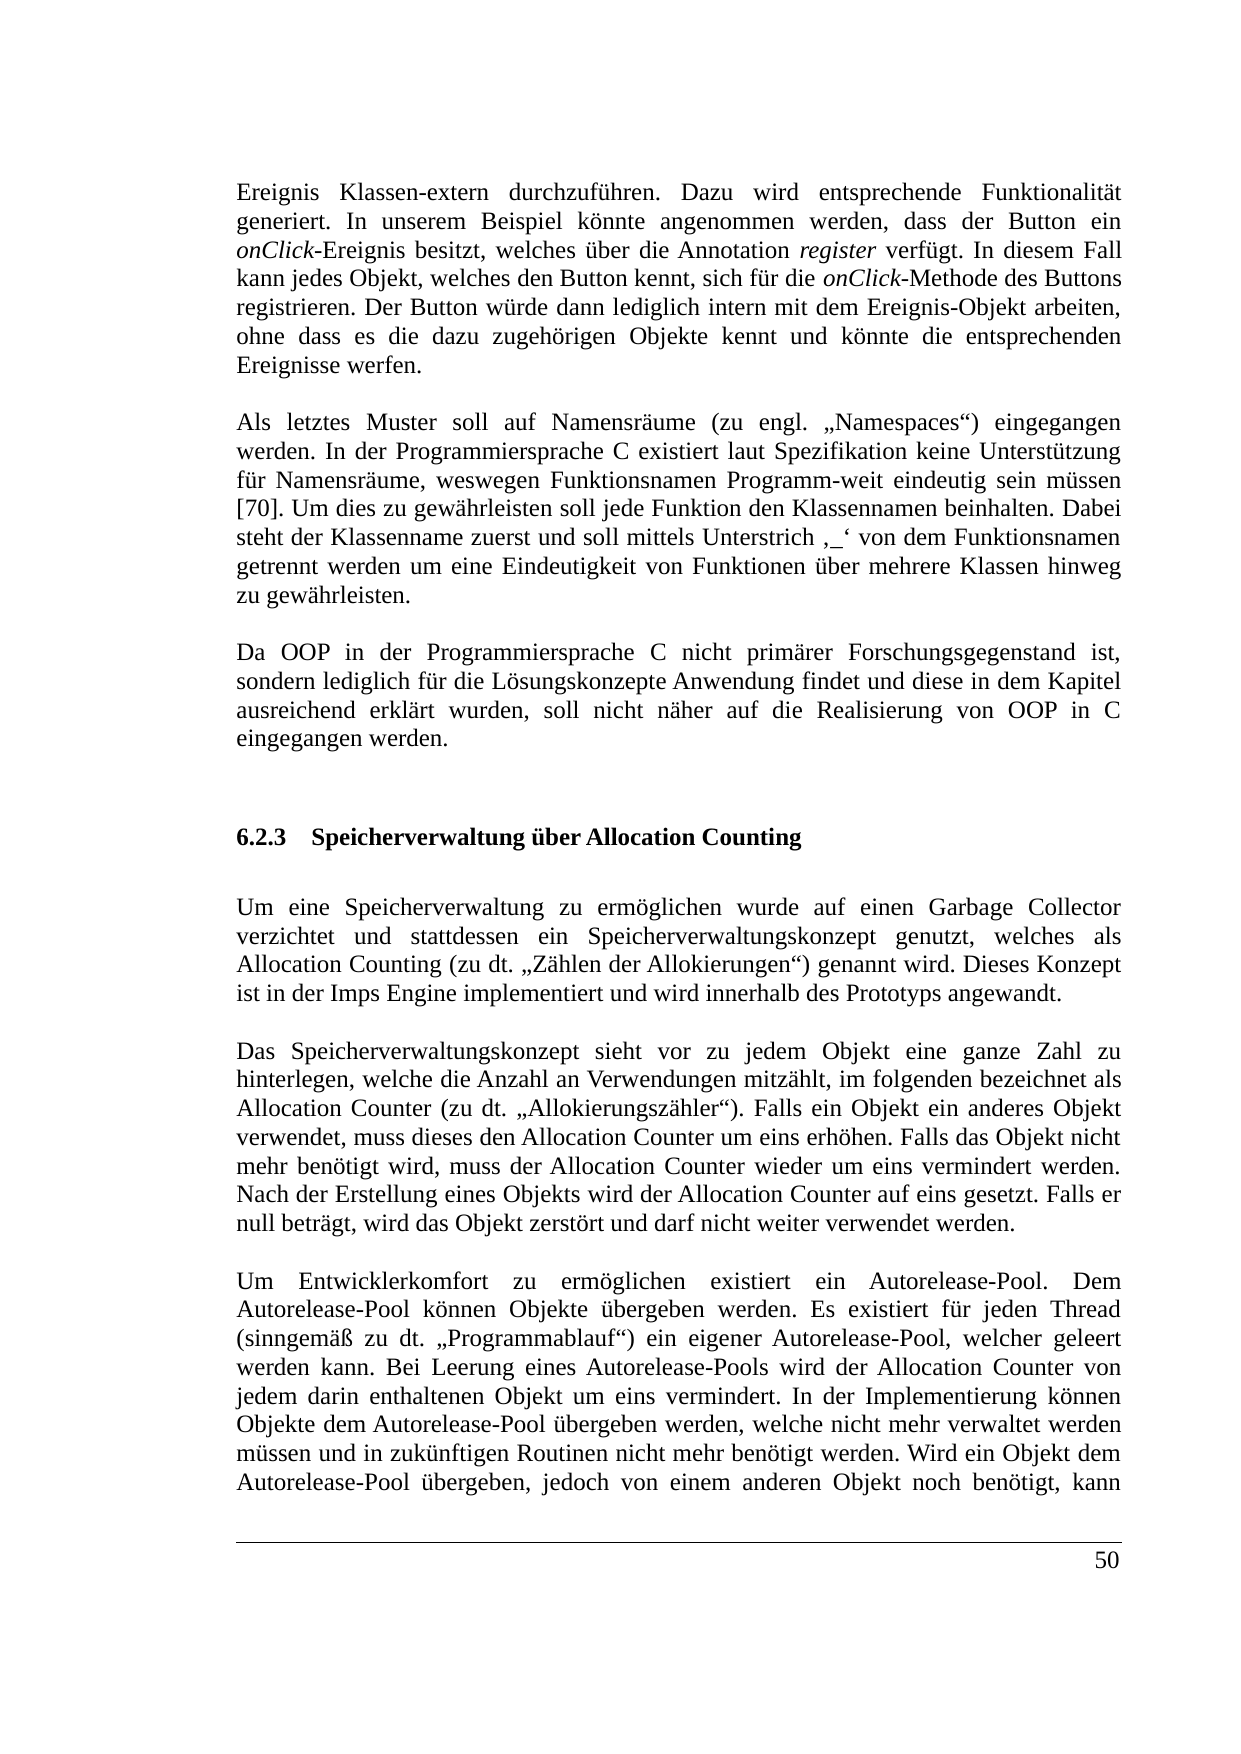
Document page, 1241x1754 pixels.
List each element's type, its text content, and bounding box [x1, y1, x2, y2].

text Um Entwicklerkomfort zu ermöglichen existiert ein Autorelease-Pool. Dem Autorelease-Pool können Objekte übergeben werden. Es existiert für jeden Thread (sinngemäß zu dt. „Programmablauf“) ein eigener Autorelease-Pool, welcher geleert werden kann. Bei Leerung eines Autorelease-Pools wird der Allocation Counter von jedem darin enthaltenen Objekt um eins vermindert. In der Implementierung können Objekte dem Autorelease-Pool übergeben werden, welche nicht mehr verwaltet werden müssen und in zukünftigen Routinen nicht mehr benötigt werden. Wird ein Objekt dem Autorelease-Pool übergeben, jedoch von einem anderen Objekt noch benötigt, kann [236, 1266, 1122, 1496]
text Das Speicherverwaltungskonzept sieht vor zu jedem Objekt eine ganze Zahl zu hinterlegen, welche die Anzahl an Verwendungen mitzählt, im folgenden bezeichnet als Allocation Counter (zu dt. „Allokierungszähler“). Falls ein Objekt ein anderes Objekt verwendet, muss dieses den Allocation Counter um eins erhöhen. Falls das Objekt nicht mehr benötigt wird, muss der Allocation Counter wieder um eins vermindert werden. Nach der Erstellung eines Objekts wird der Allocation Counter auf eins gesetzt. Falls er null beträgt, wird das Objekt zerstört und darf nicht weiter verwendet werden. [236, 1036, 1122, 1237]
text Um eine Speicherverwaltung zu ermöglichen wurde auf einen Garbage Collector verzichtet und stattdessen ein Speicherverwaltungskonzept genutzt, welches als Allocation Counting (zu dt. „Zählen der Allokierungen“) genannt wird. Dieses Konzept ist in der Imps Engine implementiert und wird innerhalb des Prototyps angewandt. [236, 892, 1122, 1007]
text Da OOP in der Programmiersprache C nicht primärer Forschungsgegenstand ist, sondern lediglich für die Lösungskonzepte Anwendung findet und diese in dem Kapitel ausreichend erklärt wurden, soll nicht näher auf die Realisierung von OOP in C eingegangen werden. [236, 637, 1122, 752]
subtitle Speicherverwaltung über Allocation Counting [236, 822, 1122, 851]
text Ereignis Klassen-extern durchzuführen. Dazu wird entsprechende Funktionalität generiert. In unserem Beispiel könnte angenommen werden, dass der Button ein onClick-Ereignis besitzt, welches über die Annotation register verfügt. In diesem Fall kann jedes Objekt, welches den Button kennt, sich für die onClick-Methode des Buttons registrieren. Der Button würde dann lediglich intern mit dem Ereignis-Objekt arbeiten, ohne dass es die dazu zugehörigen Objekte kennt und könnte die entsprechenden Ereignisse werfen. [236, 177, 1122, 378]
text Als letztes Muster soll auf Namensräume (zu engl. „Namespaces“) eingegangen werden. In der Programmiersprache C existiert laut Spezifikation keine Unterstützung für Namensräume, weswegen Funktionsnamen Programm-weit eindeutig sein müssen [70]. Um dies zu gewährleisten soll jede Funktion den Klassennamen beinhalten. Dabei steht der Klassenname zuerst und soll mittels Unterstrich ‚_‘ von dem Funktionsnamen getrennt werden um eine Eindeutigkeit von Funktionen über mehrere Klassen hinweg zu gewährleisten. [236, 407, 1122, 608]
